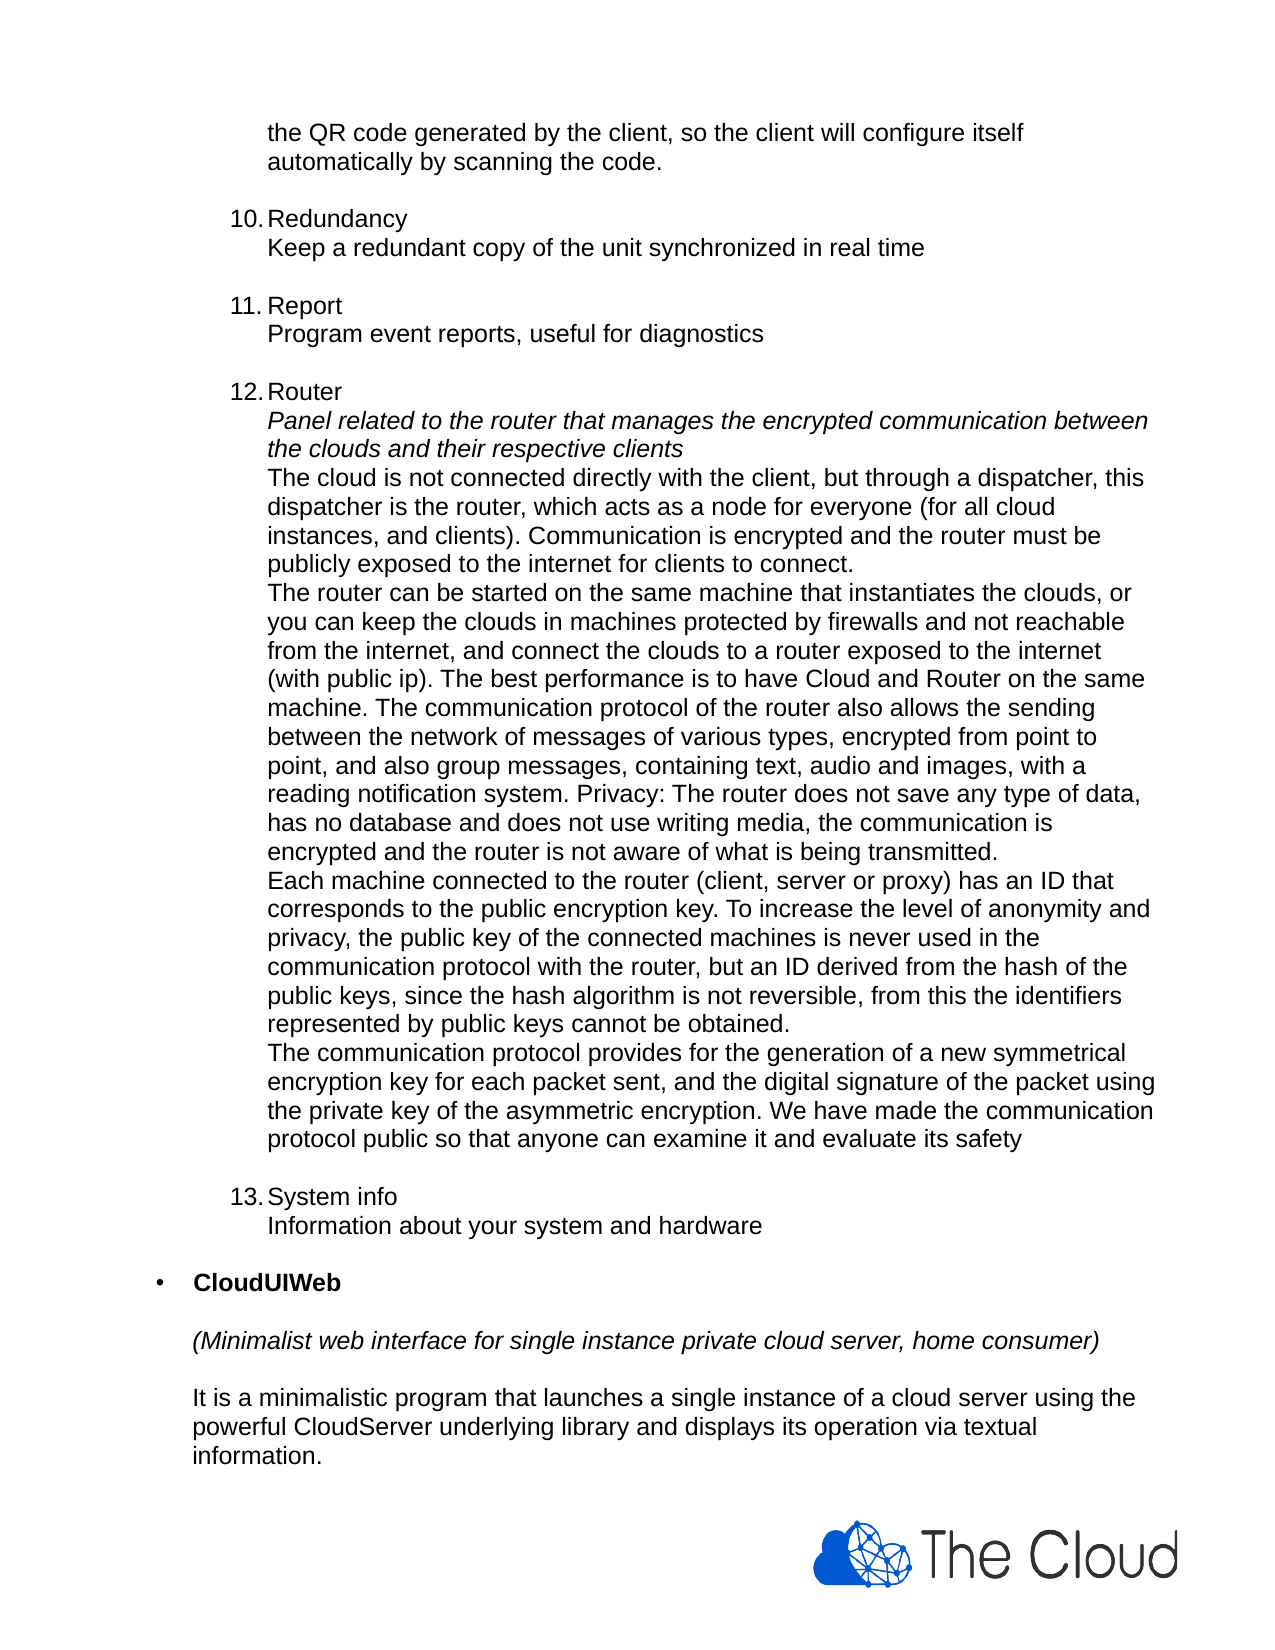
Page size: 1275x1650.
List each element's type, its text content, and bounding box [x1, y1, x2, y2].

list The communication protocol provides for the generation of a new symmetrical encryption key for each packet sent, and the digital signature of the packet using the private key of the asymmetric encryption. We have made the communication protocol public so that anyone can examine it and evaluate its safety [229, 1038, 1157, 1153]
list Redundancy [229, 204, 1157, 233]
list Information about your system and hardware [229, 1211, 1157, 1239]
text It is a minimalistic program that launches a single instance of a cloud server using the powerful CloudServer underlying library and displays its operation via textual information. [192, 1383, 1157, 1469]
list Report [229, 291, 1157, 319]
list Keep a redundant copy of the unit synchronized in real time [229, 233, 1157, 262]
list The cloud is not connected directly with the client, but through a dispatcher, this dispatcher is the router, which acts as a node for everyone (for all cloud instances, and clients). Communication is encrypted and the router must be publicly exposed to the internet for clients to connect. [229, 463, 1157, 578]
list Program event reports, useful for diagnostics [229, 319, 1157, 348]
list the QR code generated by the client, so the client will configure itself automatically by scanning the code. [229, 118, 1157, 176]
text (Minimalist web interface for single instance private cloud server, home consumer) [192, 1326, 1157, 1354]
picture [813, 1520, 1178, 1588]
list Router [229, 377, 1157, 406]
list CloudUIWeb [156, 1268, 1157, 1297]
list Panel related to the router that manages the encrypted communication between the clouds and their respective clients [229, 406, 1157, 463]
list Each machine connected to the router (client, server or proxy) has an ID that corresponds to the public encryption key. To increase the level of anonymity and privacy, the public key of the connected machines is never used in the communication protocol with the router, but an ID derived from the hash of the public keys, since the hash algorithm is not reversible, from this the identifiers represented by public keys cannot be obtained. [229, 866, 1157, 1038]
list The router can be started on the same machine that instantiates the clouds, or you can keep the clouds in machines protected by firewalls and not reachable from the internet, and connect the clouds to a router exposed to the internet (with public ip). The best performance is to have Cloud and Router on the same machine. The communication protocol of the router also allows the sending between the network of messages of various types, encrypted from point to point, and also group messages, containing text, audio and images, with a reading notification system. Privacy: The router does not save any type of data, has no database and does not use writing media, the communication is encrypted and the router is not aware of what is being transmitted. [229, 578, 1157, 866]
list System info [229, 1182, 1157, 1211]
